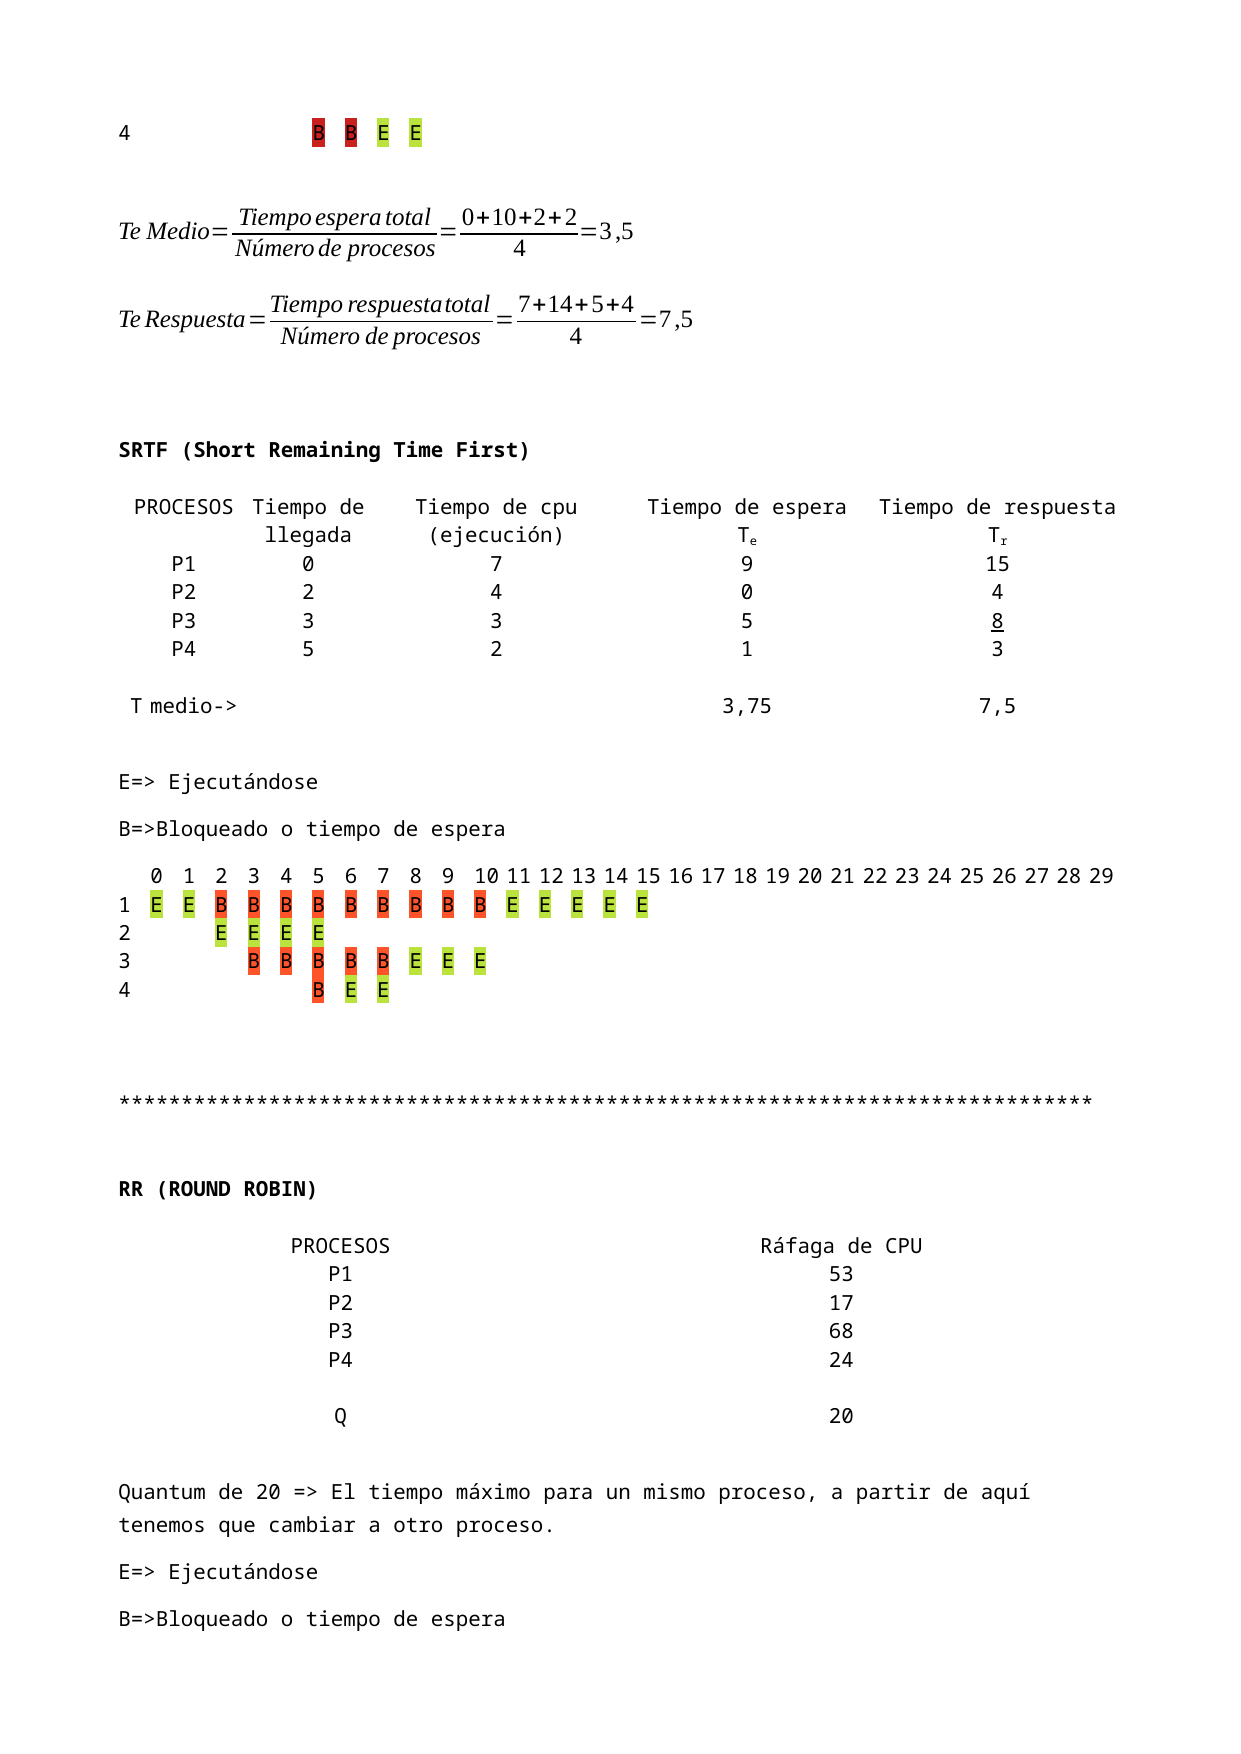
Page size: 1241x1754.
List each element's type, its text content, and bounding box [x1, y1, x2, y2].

table_header 12 [539, 861, 571, 890]
table_cell [700, 890, 733, 918]
table_cell [571, 147, 603, 175]
table_cell [1057, 147, 1089, 175]
table_cell [571, 1004, 603, 1032]
table_cell [927, 1004, 959, 1032]
table_cell B [280, 947, 312, 975]
table_cell [830, 1004, 862, 1032]
table_cell P4 [122, 634, 245, 663]
table_cell E [215, 918, 247, 947]
table_header 21 [830, 861, 862, 890]
table_cell [636, 975, 668, 1003]
table_cell [862, 947, 894, 975]
table_cell [830, 947, 862, 975]
table_cell [927, 147, 959, 175]
table_cell [862, 975, 894, 1003]
table_cell [668, 890, 700, 918]
table_header Ráfaga de CPU [559, 1231, 1123, 1259]
table_cell [183, 118, 215, 147]
table_cell B [474, 890, 506, 918]
table_cell [960, 147, 992, 175]
table_cell [474, 918, 506, 947]
table_cell [245, 663, 371, 691]
table_cell 3,75 [621, 691, 872, 720]
table_cell [539, 947, 571, 975]
table_cell 20 [559, 1402, 1123, 1430]
table_cell [1056, 1004, 1088, 1032]
table_cell [409, 975, 442, 1003]
table_cell [668, 147, 701, 175]
table_cell E [377, 975, 409, 1003]
table_cell [1089, 918, 1122, 947]
table_cell [765, 918, 797, 947]
table_header 24 [927, 861, 959, 890]
table_cell B [248, 947, 280, 975]
table_header 25 [959, 861, 992, 890]
table_cell [872, 663, 1123, 691]
table_cell 5 [245, 634, 371, 663]
table_cell [539, 918, 571, 947]
table_cell [1056, 890, 1088, 918]
table_cell [830, 890, 862, 918]
table_cell [442, 975, 474, 1003]
table_cell [345, 1004, 377, 1032]
table_header 28 [1056, 861, 1088, 890]
table_cell [959, 947, 992, 975]
table_header Tiempo de respuesta Tr [872, 492, 1123, 549]
table_cell [765, 1004, 797, 1032]
table_cell [442, 918, 474, 947]
table_cell [1089, 947, 1122, 975]
table_header 11 [506, 861, 538, 890]
table_cell [312, 1004, 344, 1032]
table_cell [345, 918, 377, 947]
table_header 18 [733, 861, 765, 890]
table_cell [830, 147, 862, 175]
table_cell [798, 1004, 830, 1032]
table_cell [248, 1004, 280, 1032]
table_header 29 [1089, 861, 1122, 890]
table_cell E [539, 890, 571, 918]
table_cell [700, 1004, 733, 1032]
table_cell [377, 147, 409, 175]
table_cell [442, 118, 474, 147]
table_cell B [312, 890, 344, 918]
table_cell [245, 691, 371, 720]
table_cell [701, 147, 733, 175]
table_cell [1056, 918, 1088, 947]
table_cell [992, 118, 1024, 147]
table_cell [150, 1004, 183, 1032]
table_header 20 [798, 861, 830, 890]
table_cell [122, 663, 245, 691]
table_cell [765, 947, 797, 975]
table_cell [571, 947, 603, 975]
table_cell 3 [872, 634, 1123, 663]
table_cell [1024, 1004, 1056, 1032]
table_cell [798, 975, 830, 1003]
table_header 4 [280, 861, 312, 890]
table_cell E [571, 890, 603, 918]
table_cell [621, 663, 872, 691]
table_cell [118, 147, 150, 175]
table_cell [474, 147, 506, 175]
table_cell [377, 1004, 409, 1032]
table_cell [150, 918, 183, 947]
table_cell [280, 1004, 312, 1032]
table_cell 2 [371, 634, 621, 663]
table_cell 3 [118, 947, 150, 975]
table_cell [371, 663, 621, 691]
text SRTF (Short Remaining Time First) [118, 435, 1122, 464]
table_cell [992, 947, 1024, 975]
table_cell [765, 118, 798, 147]
table_cell B [280, 890, 312, 918]
table_cell [215, 1004, 247, 1032]
table_cell 24 [559, 1345, 1123, 1373]
table_cell [992, 890, 1024, 918]
table_cell E [377, 118, 409, 147]
table_cell E [150, 890, 183, 918]
table_cell P3 [122, 606, 245, 634]
table_cell [604, 118, 636, 147]
table_cell [183, 975, 215, 1003]
table_cell E [442, 947, 474, 975]
table_cell [895, 947, 927, 975]
table_cell [539, 147, 571, 175]
table_header 23 [895, 861, 927, 890]
table_header 17 [700, 861, 733, 890]
table_cell [765, 890, 797, 918]
table_cell [571, 918, 603, 947]
text B=>Bloqueado o tiempo de espera [118, 814, 1122, 842]
table_cell B [312, 947, 344, 975]
table_cell [371, 691, 621, 720]
table_cell [409, 147, 442, 175]
table_header 9 [442, 861, 474, 890]
table_cell [700, 975, 733, 1003]
table_cell E [506, 890, 538, 918]
table_cell [506, 918, 538, 947]
table_cell B [345, 890, 377, 918]
table_cell 1 [118, 890, 150, 918]
table_header Tiempo de espera Te [621, 492, 872, 549]
table_cell P2 [122, 578, 245, 606]
table_cell [862, 890, 894, 918]
table_cell [733, 1004, 765, 1032]
table_cell [150, 118, 183, 147]
table_cell [442, 147, 474, 175]
table_cell [474, 975, 506, 1003]
table_cell [248, 118, 280, 147]
table_cell [280, 118, 312, 147]
table_cell [506, 147, 539, 175]
table_header 19 [765, 861, 797, 890]
table_cell 4 [371, 578, 621, 606]
table_cell [1089, 890, 1122, 918]
text B=>Bloqueado o tiempo de espera [118, 1604, 1122, 1633]
text E=> Ejecutándose [118, 1557, 1122, 1585]
table_cell [409, 1004, 442, 1032]
table_cell [668, 918, 700, 947]
table_cell [765, 975, 797, 1003]
table_cell [636, 147, 668, 175]
table_cell [927, 947, 959, 975]
table_cell B [215, 890, 247, 918]
table_cell [733, 118, 765, 147]
table_cell P1 [122, 1259, 559, 1288]
table_cell [798, 918, 830, 947]
table_cell [636, 1004, 668, 1032]
table_cell [248, 147, 280, 175]
table_cell [733, 918, 765, 947]
table_cell [603, 947, 636, 975]
table_cell [345, 147, 377, 175]
table_cell [701, 118, 733, 147]
table_cell [927, 118, 959, 147]
table_cell [636, 918, 668, 947]
table_cell 5 [621, 606, 872, 634]
table_cell [636, 118, 668, 147]
table_cell 3 [371, 606, 621, 634]
table_cell 4 [118, 118, 150, 147]
table_cell [506, 1004, 538, 1032]
table_cell [895, 975, 927, 1003]
table_cell 1 [621, 634, 872, 663]
table_cell [442, 1004, 474, 1032]
table_cell [798, 118, 830, 147]
table_cell [506, 118, 539, 147]
table_header Tiempo de llegada [245, 492, 371, 549]
table_cell [183, 147, 215, 175]
table_header [118, 861, 150, 890]
table_cell [1024, 890, 1056, 918]
table_cell [668, 947, 700, 975]
table_cell [927, 975, 959, 1003]
table_cell [862, 1004, 894, 1032]
table_cell [312, 147, 344, 175]
table_cell [959, 1004, 992, 1032]
table_cell [118, 1004, 150, 1032]
table_cell E [183, 890, 215, 918]
table_cell 4 [872, 578, 1123, 606]
table_cell P3 [122, 1316, 559, 1345]
table_cell [830, 118, 862, 147]
table_cell [559, 1373, 1123, 1402]
table_cell [863, 147, 895, 175]
table_cell [539, 975, 571, 1003]
table_cell [1089, 975, 1122, 1003]
table_cell P2 [122, 1288, 559, 1316]
table_cell [1024, 975, 1056, 1003]
table_cell [1024, 147, 1057, 175]
table_cell 8 [872, 606, 1123, 634]
table_cell [1056, 975, 1088, 1003]
table_cell [992, 975, 1024, 1003]
table_cell 7,5 [872, 691, 1123, 720]
table_cell [895, 918, 927, 947]
table_cell [927, 890, 959, 918]
table_header 13 [571, 861, 603, 890]
table_cell E [248, 918, 280, 947]
table_cell [183, 947, 215, 975]
table_cell [215, 947, 247, 975]
table_cell [1089, 1004, 1122, 1032]
table_cell [539, 118, 571, 147]
table_header 8 [409, 861, 442, 890]
table_header 6 [345, 861, 377, 890]
table_header 10 [474, 861, 506, 890]
table_cell [377, 918, 409, 947]
table_cell [733, 890, 765, 918]
table_cell [150, 147, 183, 175]
table_cell E [603, 890, 636, 918]
table_cell E [474, 947, 506, 975]
table_cell [733, 147, 765, 175]
table_cell P4 [122, 1345, 559, 1373]
table_cell E [345, 975, 377, 1003]
table_cell 3 [245, 606, 371, 634]
table_cell [668, 1004, 700, 1032]
table_cell [1089, 118, 1122, 147]
table_cell [1089, 147, 1122, 175]
table_cell [862, 918, 894, 947]
table_header 27 [1024, 861, 1056, 890]
table_header PROCESOS [122, 492, 245, 549]
table_cell [603, 1004, 636, 1032]
table_cell [215, 975, 247, 1003]
text ****************************************************************************** [118, 1089, 1122, 1117]
table_cell Q [122, 1402, 559, 1430]
table_header 14 [603, 861, 636, 890]
table_cell E [409, 118, 442, 147]
table_cell [798, 947, 830, 975]
table_cell [474, 118, 506, 147]
table_cell [895, 890, 927, 918]
table_cell [959, 975, 992, 1003]
table_cell 2 [245, 578, 371, 606]
table_cell [1024, 947, 1056, 975]
table_cell B [409, 890, 442, 918]
table_cell 68 [559, 1316, 1123, 1345]
table_cell B [345, 118, 377, 147]
table_cell E [312, 918, 344, 947]
table_cell B [312, 118, 344, 147]
table_cell [830, 975, 862, 1003]
table_cell [122, 1373, 559, 1402]
table_cell 17 [559, 1288, 1123, 1316]
table_cell [959, 890, 992, 918]
table_header 5 [312, 861, 344, 890]
table_cell [248, 975, 280, 1003]
table_cell [603, 918, 636, 947]
table_cell [798, 147, 830, 175]
table_cell T medio-> [122, 691, 245, 720]
text E=> Ejecutándose [118, 767, 1122, 795]
table_header 0 [150, 861, 183, 890]
table_header 15 [636, 861, 668, 890]
table_cell [1057, 118, 1089, 147]
table_cell [571, 118, 603, 147]
table_cell [733, 975, 765, 1003]
table_cell B [345, 947, 377, 975]
table_cell [927, 918, 959, 947]
table_cell B [312, 975, 344, 1003]
table_cell [280, 147, 312, 175]
table_cell 0 [621, 578, 872, 606]
table_header 26 [992, 861, 1024, 890]
table_cell E [280, 918, 312, 947]
table_cell P1 [122, 549, 245, 577]
table_cell 2 [118, 918, 150, 947]
table_cell [150, 947, 183, 975]
table_cell [992, 1004, 1024, 1032]
table_cell [895, 1004, 927, 1032]
table_cell 9 [621, 549, 872, 577]
table_cell [280, 975, 312, 1003]
table_header 1 [183, 861, 215, 890]
table_cell [183, 918, 215, 947]
table_cell [700, 947, 733, 975]
table_cell 15 [872, 549, 1123, 577]
table_cell [183, 1004, 215, 1032]
table_cell [636, 947, 668, 975]
table_cell B [248, 890, 280, 918]
table_cell B [377, 947, 409, 975]
table_header PROCESOS [122, 1231, 559, 1259]
table_cell [895, 147, 927, 175]
table_cell [571, 975, 603, 1003]
table_cell [506, 947, 538, 975]
table_header 2 [215, 861, 247, 890]
table_cell [150, 975, 183, 1003]
table_header 16 [668, 861, 700, 890]
table_cell [668, 975, 700, 1003]
table_cell [409, 918, 442, 947]
table_cell [215, 118, 247, 147]
text Quantum de 20 => El tiempo máximo para un mismo proceso, a partir de aquí tenemos que cambiar a otro proceso. [118, 1477, 1122, 1538]
table_cell [700, 918, 733, 947]
table_cell E [409, 947, 442, 975]
table_cell [960, 118, 992, 147]
table_header Tiempo de cpu (ejecución) [371, 492, 621, 549]
table_cell [765, 147, 798, 175]
table_cell [830, 918, 862, 947]
table_header 3 [248, 861, 280, 890]
table_cell [798, 890, 830, 918]
table_cell 4 [118, 975, 150, 1003]
table_cell 7 [371, 549, 621, 577]
text RR (ROUND ROBIN) [118, 1174, 1122, 1202]
table_cell [603, 975, 636, 1003]
table_cell B [377, 890, 409, 918]
table_cell [539, 1004, 571, 1032]
table_cell [992, 147, 1024, 175]
table_cell [863, 118, 895, 147]
table_cell [506, 975, 538, 1003]
table_cell [959, 918, 992, 947]
table_cell [1024, 918, 1056, 947]
table_cell [992, 918, 1024, 947]
table_cell [895, 118, 927, 147]
table_cell [604, 147, 636, 175]
table_cell B [442, 890, 474, 918]
table_header 7 [377, 861, 409, 890]
table_cell [733, 947, 765, 975]
table_cell 53 [559, 1259, 1123, 1288]
table_cell E [636, 890, 668, 918]
table_cell [215, 147, 247, 175]
table_cell 0 [245, 549, 371, 577]
table_cell [1024, 118, 1057, 147]
table_cell [668, 118, 701, 147]
table_cell [1056, 947, 1088, 975]
table_cell [474, 1004, 506, 1032]
table_header 22 [862, 861, 894, 890]
